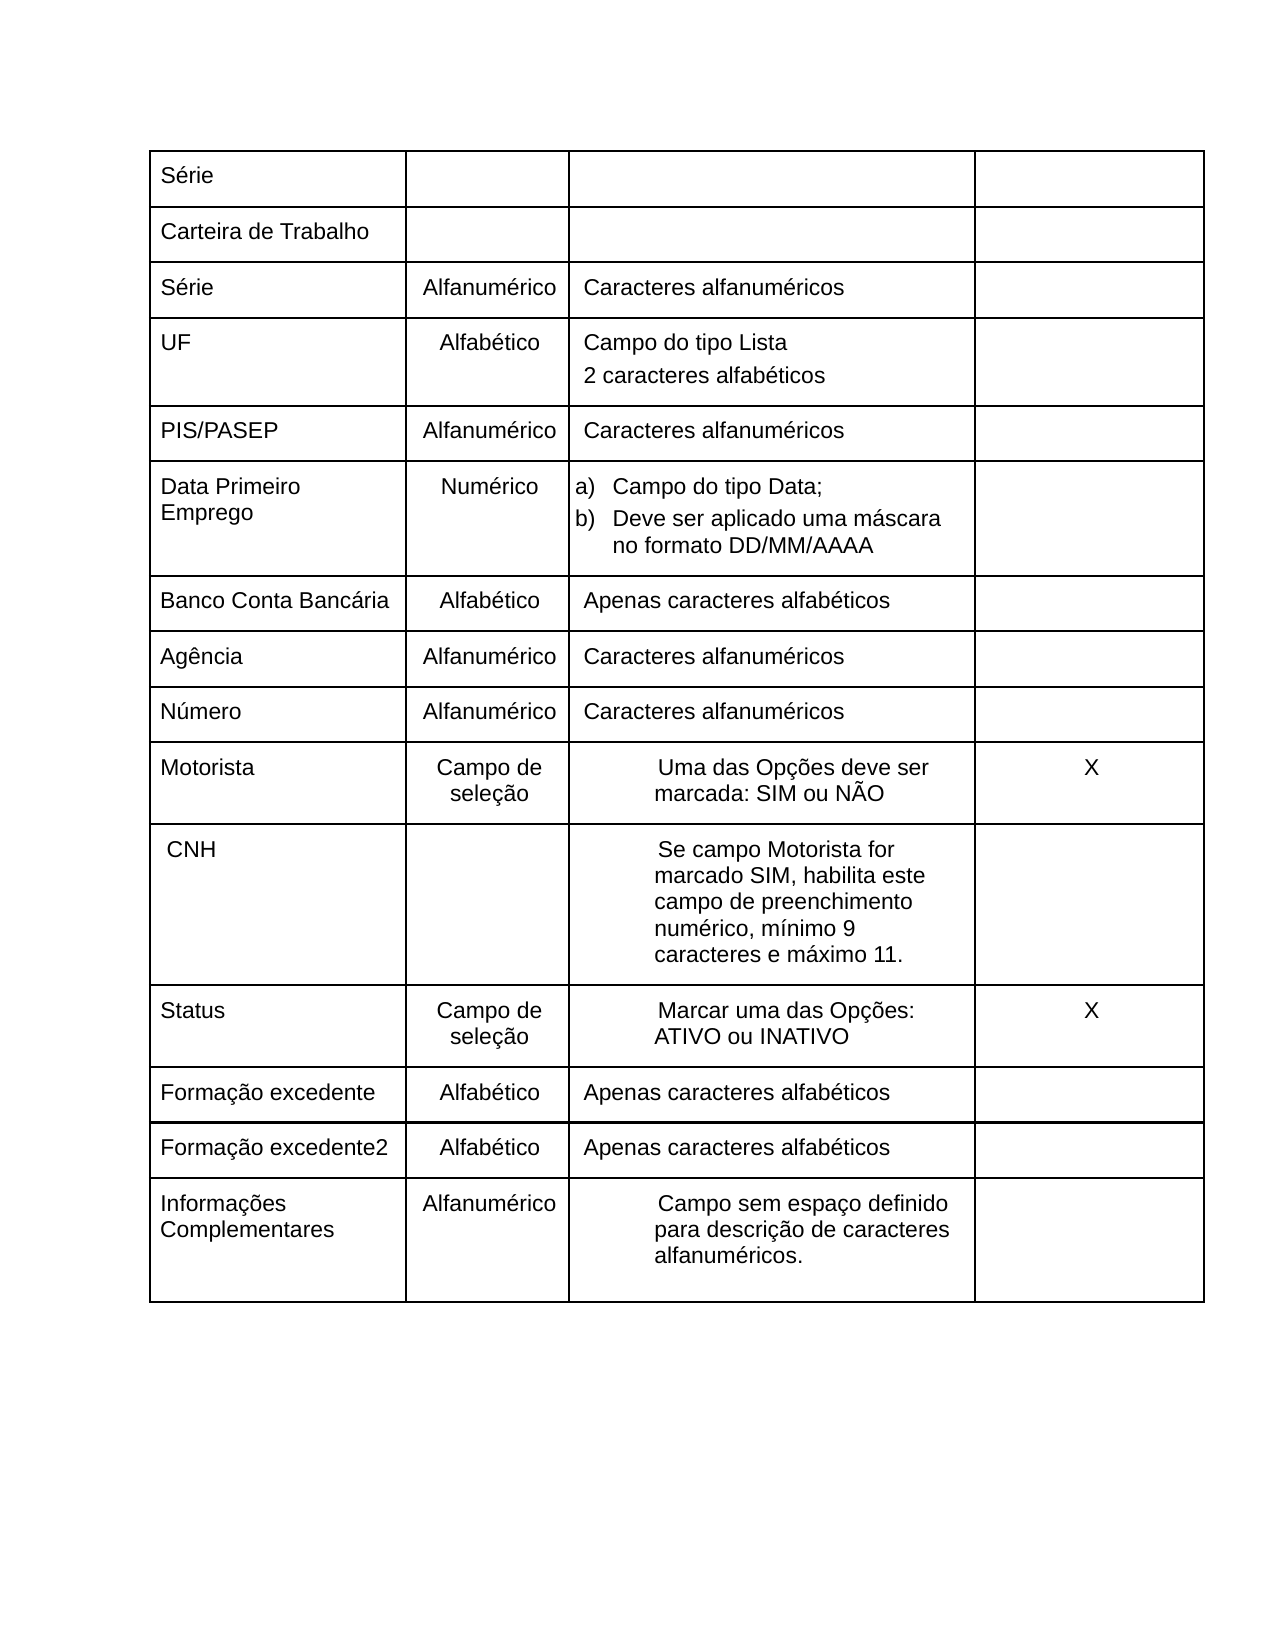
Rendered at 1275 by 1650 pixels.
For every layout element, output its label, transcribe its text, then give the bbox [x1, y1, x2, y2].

table_cell Numérico [407, 462, 568, 575]
table_cell Série [151, 263, 405, 317]
table_cell [976, 825, 1203, 984]
table_cell Informações Complementares [151, 1179, 405, 1301]
table_cell X [976, 986, 1203, 1066]
table_cell [976, 1068, 1203, 1121]
table_cell Banco Conta Bancária [151, 577, 405, 630]
table_cell Alfanumérico [407, 263, 568, 317]
table_cell Data Primeiro Emprego [151, 462, 405, 575]
table_cell Alfabético [407, 577, 568, 630]
table_cell Motorista [151, 743, 405, 823]
table_cell [976, 462, 1203, 575]
table_cell [976, 319, 1203, 405]
table_cell Alfabético [407, 1068, 568, 1121]
table_cell Alfanumérico [407, 1179, 568, 1301]
table_cell Número [151, 688, 405, 741]
table_cell Apenas caracteres alfabéticos [570, 1124, 974, 1177]
table_cell X [976, 743, 1203, 823]
table_cell [976, 632, 1203, 686]
table_cell Caracteres alfanuméricos [570, 688, 974, 741]
table_cell Agência [151, 632, 405, 686]
table_cell Alfabético [407, 319, 568, 405]
table_cell Marcar uma das Opções: ATIVO ou INATIVO [570, 986, 974, 1066]
table_cell [976, 577, 1203, 630]
table_cell Formação excedente [151, 1068, 405, 1121]
table_cell Caracteres alfanuméricos [570, 263, 974, 317]
table_cell Campo de seleção [407, 986, 568, 1066]
table_cell [976, 407, 1203, 460]
table_cell Apenas caracteres alfabéticos [570, 1068, 974, 1121]
table_cell Caracteres alfanuméricos [570, 407, 974, 460]
table_cell Carteira de Trabalho [151, 208, 405, 261]
table_cell Alfabético [407, 1124, 568, 1177]
table_cell Alfanumérico [407, 688, 568, 741]
table_cell Status [151, 986, 405, 1066]
table_cell Campo do tipo Lista 2 caracteres alfabéticos [570, 319, 974, 405]
table_cell Se campo Motorista for marcado SIM, habilita este campo de preenchimento numérico, mínimo 9 caracteres e máximo 11. [570, 825, 974, 984]
table_cell Campo de seleção [407, 743, 568, 823]
table_cell Uma das Opções deve ser marcada: SIM ou NÃO [570, 743, 974, 823]
table_cell [570, 152, 974, 206]
table_cell Série [151, 152, 405, 206]
table_cell [976, 1124, 1203, 1177]
table_cell Alfanumérico [407, 407, 568, 460]
table_cell Caracteres alfanuméricos [570, 632, 974, 686]
table_cell [407, 825, 568, 984]
table_cell CNH [151, 825, 405, 984]
table_cell [976, 1179, 1203, 1301]
table_cell [407, 152, 568, 206]
table_cell [976, 263, 1203, 317]
table_cell [976, 688, 1203, 741]
table_cell Campo sem espaço definido para descrição de caracteres alfanuméricos. [570, 1179, 974, 1301]
table_cell PIS/PASEP [151, 407, 405, 460]
table_cell UF [151, 319, 405, 405]
table_cell [407, 208, 568, 261]
table_cell a) Campo do tipo Data; b) Deve ser aplicado uma máscara no formato DD/MM/AAAA [570, 462, 974, 575]
table_cell Alfanumérico [407, 632, 568, 686]
table_cell [976, 208, 1203, 261]
table_cell [976, 152, 1203, 206]
table_cell Formação excedente2 [151, 1124, 405, 1177]
table_cell Apenas caracteres alfabéticos [570, 577, 974, 630]
table_cell [570, 208, 974, 261]
